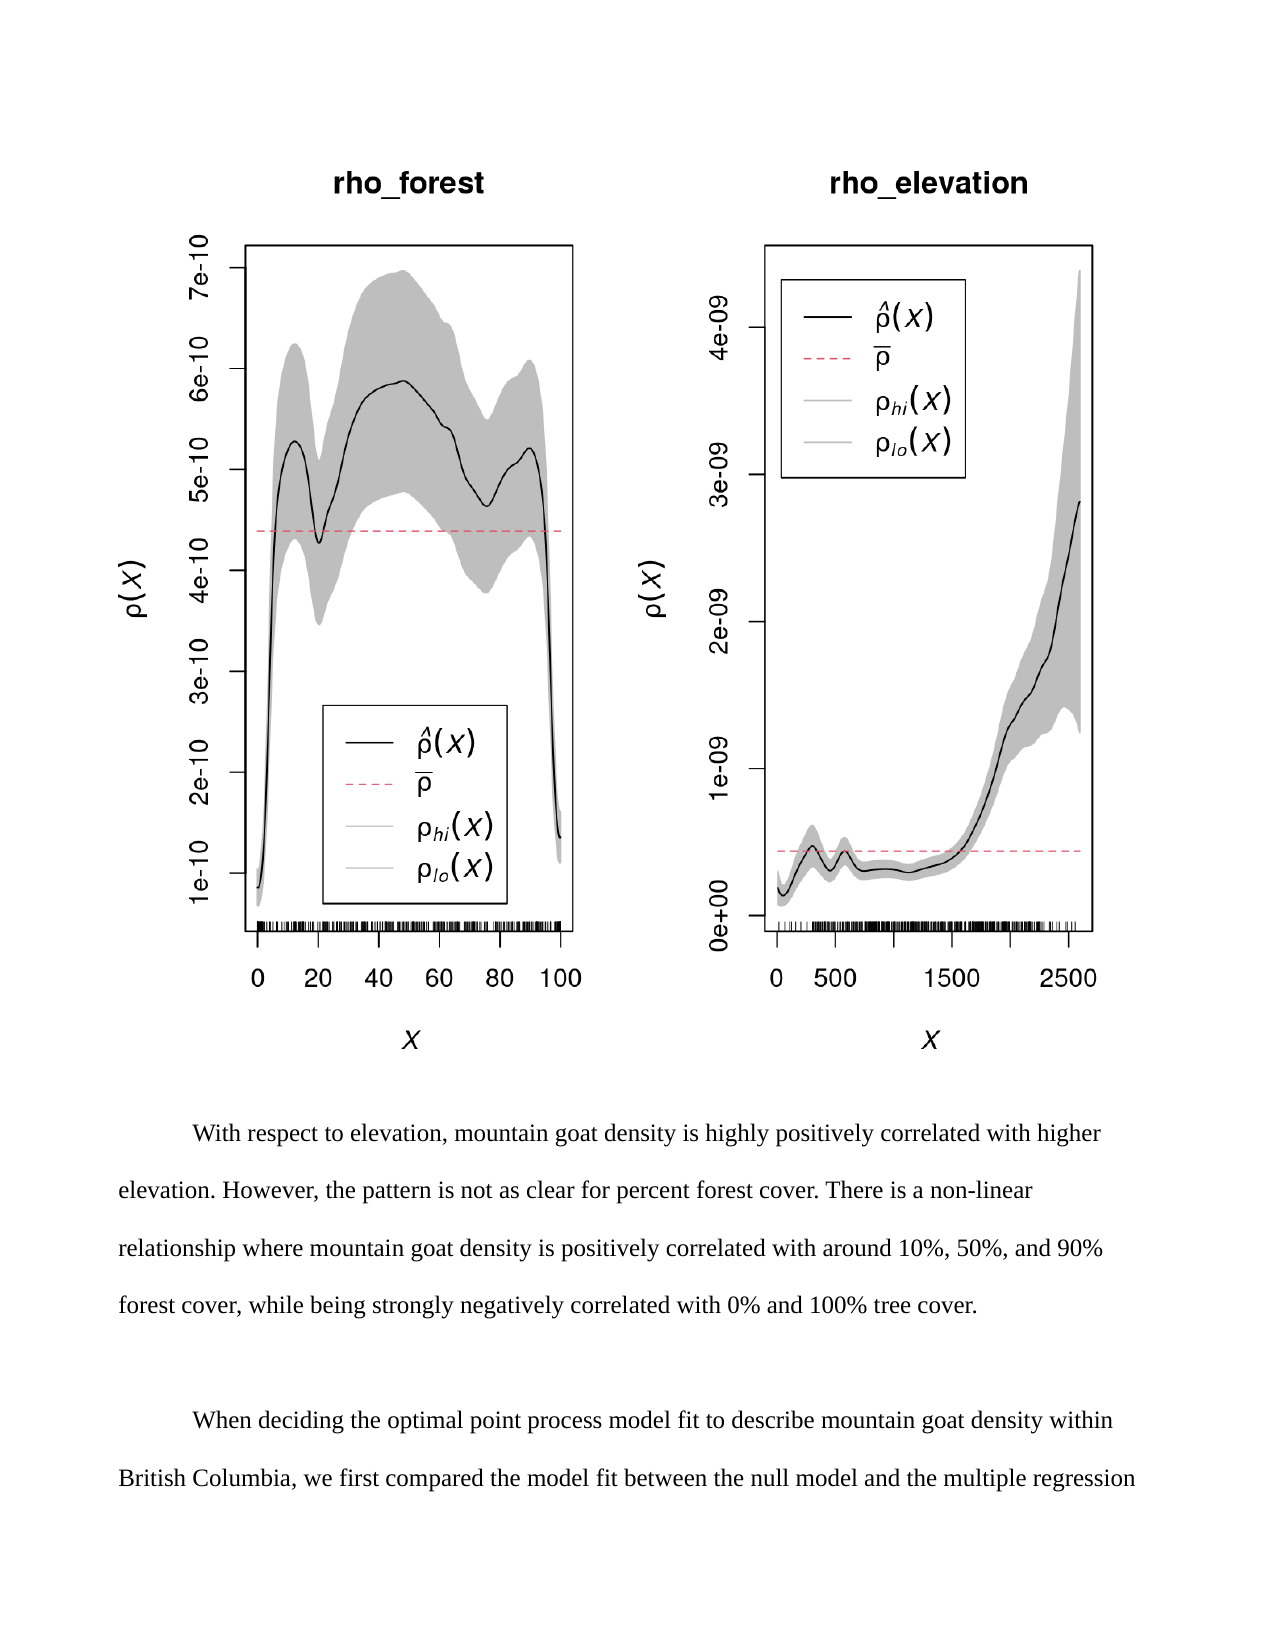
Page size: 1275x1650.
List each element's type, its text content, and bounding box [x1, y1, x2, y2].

text With respect to elevation, mountain goat density is highly positively correlated with higher elevation. However, the pattern is not as clear for percent forest cover. There is a non-linear relationship where mountain goat density is positively correlated with around 10%, 50%, and 90% forest cover, while being strongly negatively correlated with 0% and 100% tree cover. [118, 1118, 1157, 1319]
picture [118, 118, 1157, 1089]
text When deciding the optimal point process model fit to describe mountain goat density within British Columbia, we first compared the model fit between the null model and the multiple regression [118, 1405, 1157, 1492]
